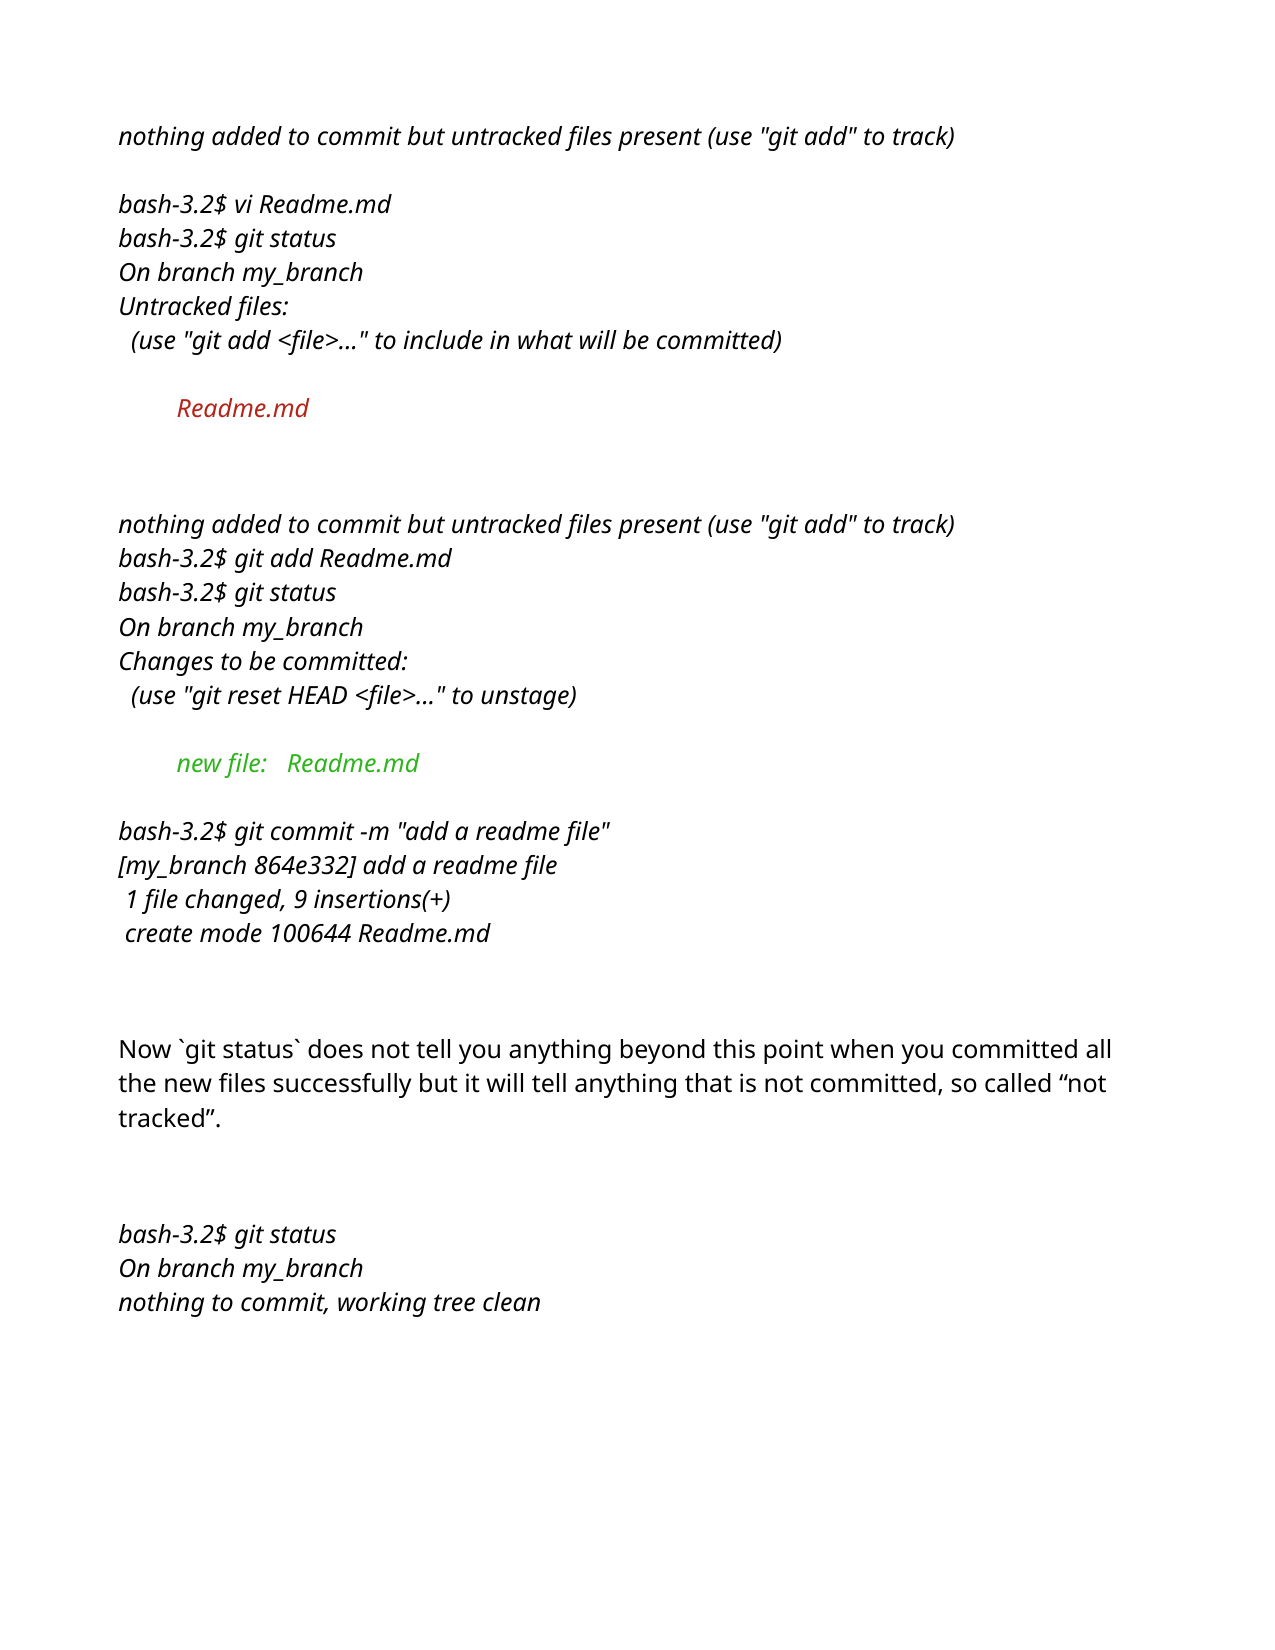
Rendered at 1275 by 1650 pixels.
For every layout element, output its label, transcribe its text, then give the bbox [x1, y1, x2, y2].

text On branch my_branch [118, 609, 1157, 643]
text bash-3.2$ git status [118, 220, 1157, 254]
text bash-3.2$ vi Readme.md [118, 186, 1157, 220]
text nothing added to commit but untracked files present (use "git add" to track) [118, 507, 1157, 541]
text bash-3.2$ git status [118, 1217, 1157, 1251]
text bash-3.2$ git add Readme.md [118, 541, 1157, 575]
text 1 file changed, 9 insertions(+) [118, 882, 1157, 916]
text bash-3.2$ git status [118, 575, 1157, 609]
text Now `git status` does not tell you anything beyond this point when you committed all the new files successfully but it will tell anything that is not committed, so called “not tracked”. [118, 1032, 1157, 1134]
text bash-3.2$ git commit -m "add a readme file" [118, 813, 1157, 848]
text (use "git reset HEAD <file>..." to unstage) [118, 677, 1157, 711]
text nothing to commit, working tree clean [118, 1285, 1157, 1319]
text Untracked files: [118, 288, 1157, 322]
text Changes to be committed: [118, 643, 1157, 677]
text Readme.md [118, 391, 1157, 425]
text On branch my_branch [118, 254, 1157, 288]
text (use "git add <file>..." to include in what will be committed) [118, 322, 1157, 357]
text nothing added to commit but untracked files present (use "git add" to track) [118, 118, 1157, 152]
text new file: Readme.md [118, 745, 1157, 779]
text On branch my_branch [118, 1251, 1157, 1285]
text create mode 100644 Readme.md [118, 916, 1157, 950]
text [my_branch 864e332] add a readme file [118, 848, 1157, 882]
